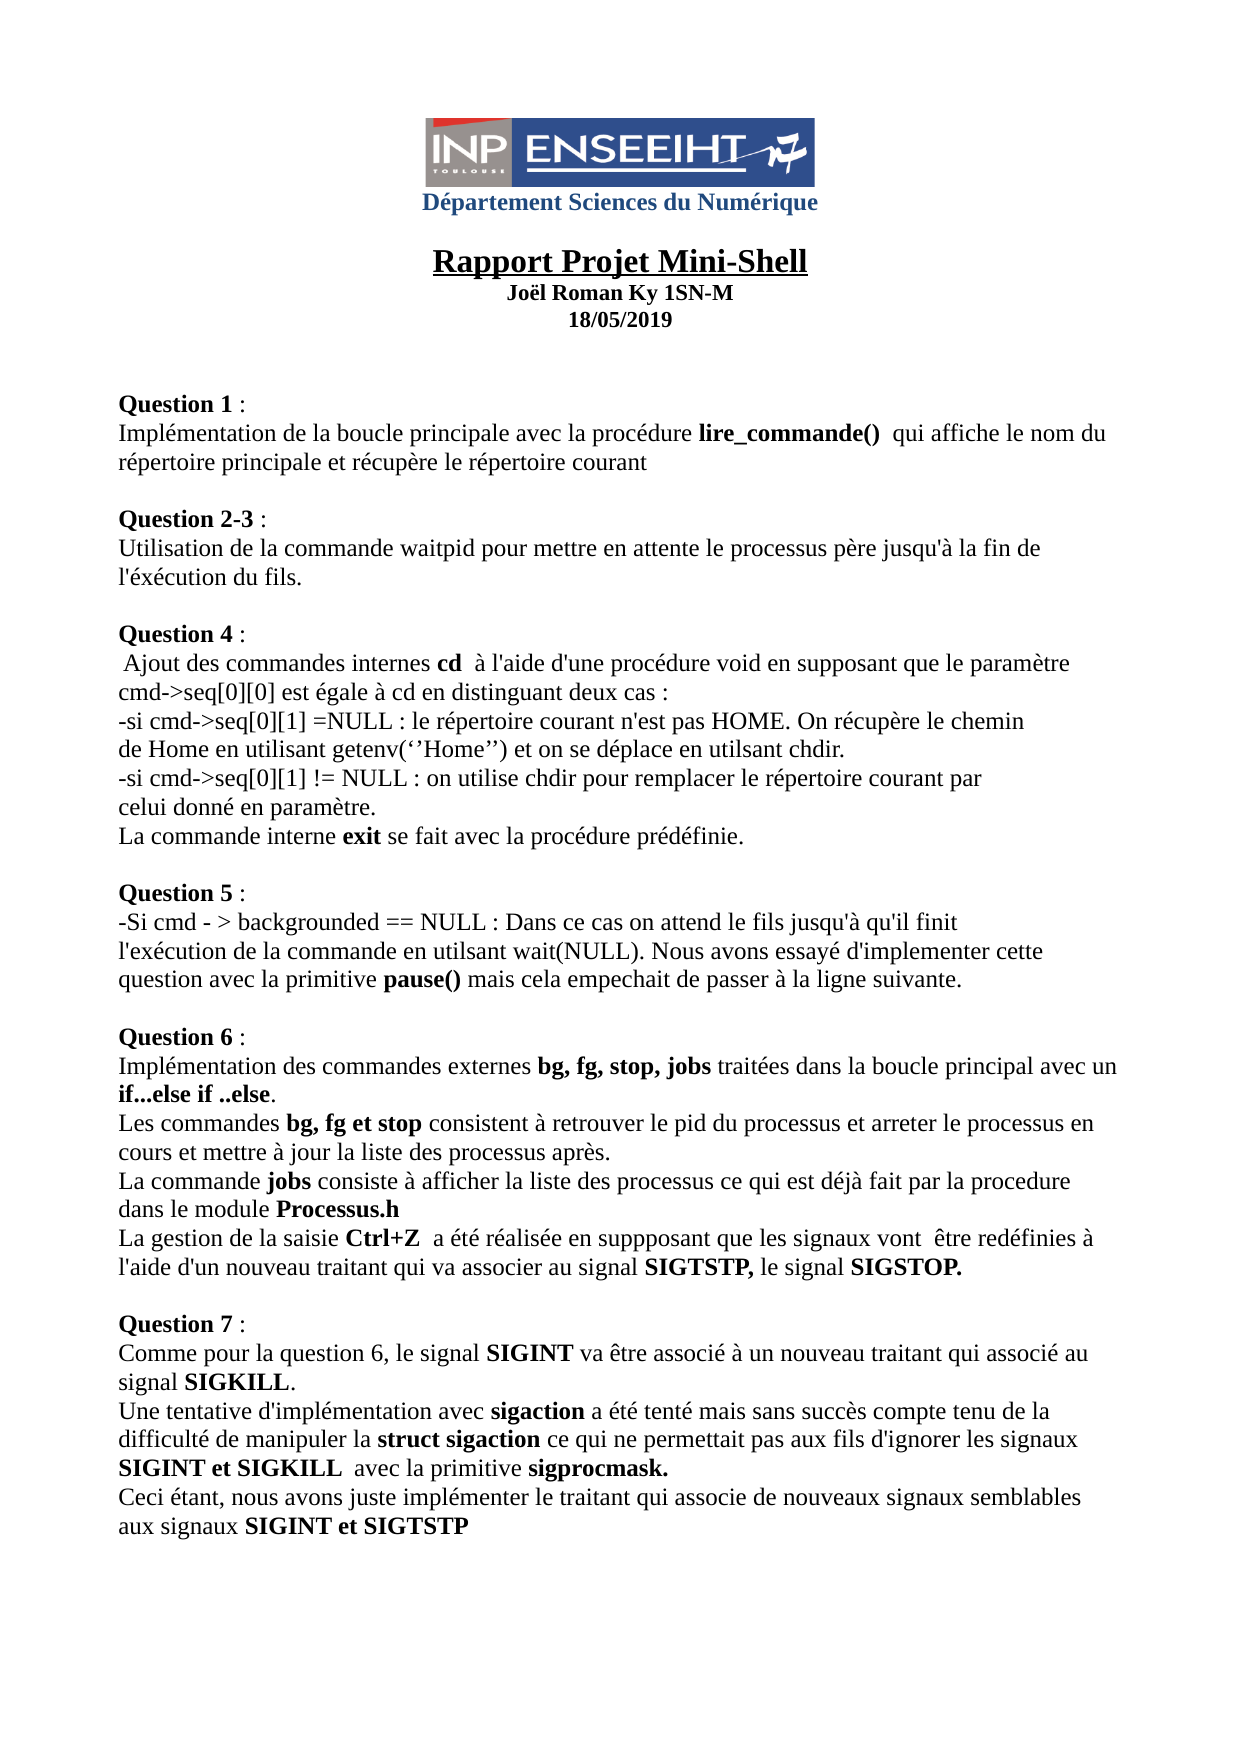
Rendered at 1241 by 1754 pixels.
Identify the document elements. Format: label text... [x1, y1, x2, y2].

text La commande interne exit se fait avec la procédure prédéfinie. [118, 821, 1122, 849]
text La commande jobs consiste à afficher la liste des processus ce qui est déjà fait par la procedure dans le module Processus.h [118, 1166, 1122, 1223]
text -si cmd->seq[0][1] =NULL : le répertoire courant n'est pas HOME. On récupère le chemin [118, 706, 1122, 734]
text -Si cmd - > backgrounded == NULL : Dans ce cas on attend le fils jusqu'à qu'il finit [118, 907, 1122, 936]
text Rapport Projet Mini-Shell [118, 241, 1122, 279]
text Question 5 : [118, 878, 1122, 907]
text Une tentative d'implémentation avec sigaction a été tenté mais sans succès compte tenu de la difficulté de manipuler la struct sigaction ce qui ne permettait pas aux fils d'ignorer les signaux SIGINT et SIGKILL avec la primitive sigprocmask. [118, 1396, 1122, 1482]
text -si cmd->seq[0][1] != NULL : on utilise chdir pour remplacer le répertoire courant par [118, 763, 1122, 792]
text Département Sciences du Numérique [118, 187, 1122, 216]
text Implémentation de la boucle principale avec la procédure lire_commande() qui affiche le nom du répertoire principale et récupère le répertoire courant [118, 418, 1122, 476]
text Question 2-3 : [118, 504, 1122, 533]
picture [425, 118, 815, 187]
text celui donné en paramètre. [118, 792, 1122, 821]
text La gestion de la saisie Ctrl+Z a été réalisée en suppposant que les signaux vont être redéfinies à l'aide d'un nouveau traitant qui va associer au signal SIGTSTP, le signal SIGSTOP. [118, 1223, 1122, 1281]
text de Home en utilisant getenv(‘’Home’’) et on se déplace en utilsant chdir. [118, 734, 1122, 763]
text Ceci étant, nous avons juste implémenter le traitant qui associe de nouveaux signaux semblables aux signaux SIGINT et SIGTSTP [118, 1482, 1122, 1539]
text Utilisation de la commande waitpid pour mettre en attente le processus père jusqu'à la fin de l'éxécution du fils. [118, 533, 1122, 591]
text Question 6 : [118, 1022, 1122, 1051]
text Les commandes bg, fg et stop consistent à retrouver le pid du processus et arreter le processus en cours et mettre à jour la liste des processus après. [118, 1108, 1122, 1166]
text Ajout des commandes internes cd à l'aide d'une procédure void en supposant que le paramètre cmd->seq[0][0] est égale à cd en distinguant deux cas : [118, 648, 1122, 706]
text 18/05/2019 [118, 306, 1122, 332]
text l'exécution de la commande en utilsant wait(NULL). Nous avons essayé d'implementer cette question avec la primitive pause() mais cela empechait de passer à la ligne suivante. [118, 936, 1122, 993]
text Question 7 : [118, 1309, 1122, 1338]
text Question 4 : [118, 619, 1122, 648]
text Implémentation des commandes externes bg, fg, stop, jobs traitées dans la boucle principal avec un if...else if ..else. [118, 1051, 1122, 1108]
text Comme pour la question 6, le signal SIGINT va être associé à un nouveau traitant qui associé au signal SIGKILL. [118, 1338, 1122, 1396]
text Question 1 : [118, 389, 1122, 418]
text Joël Roman Ky 1SN-M [118, 279, 1122, 306]
